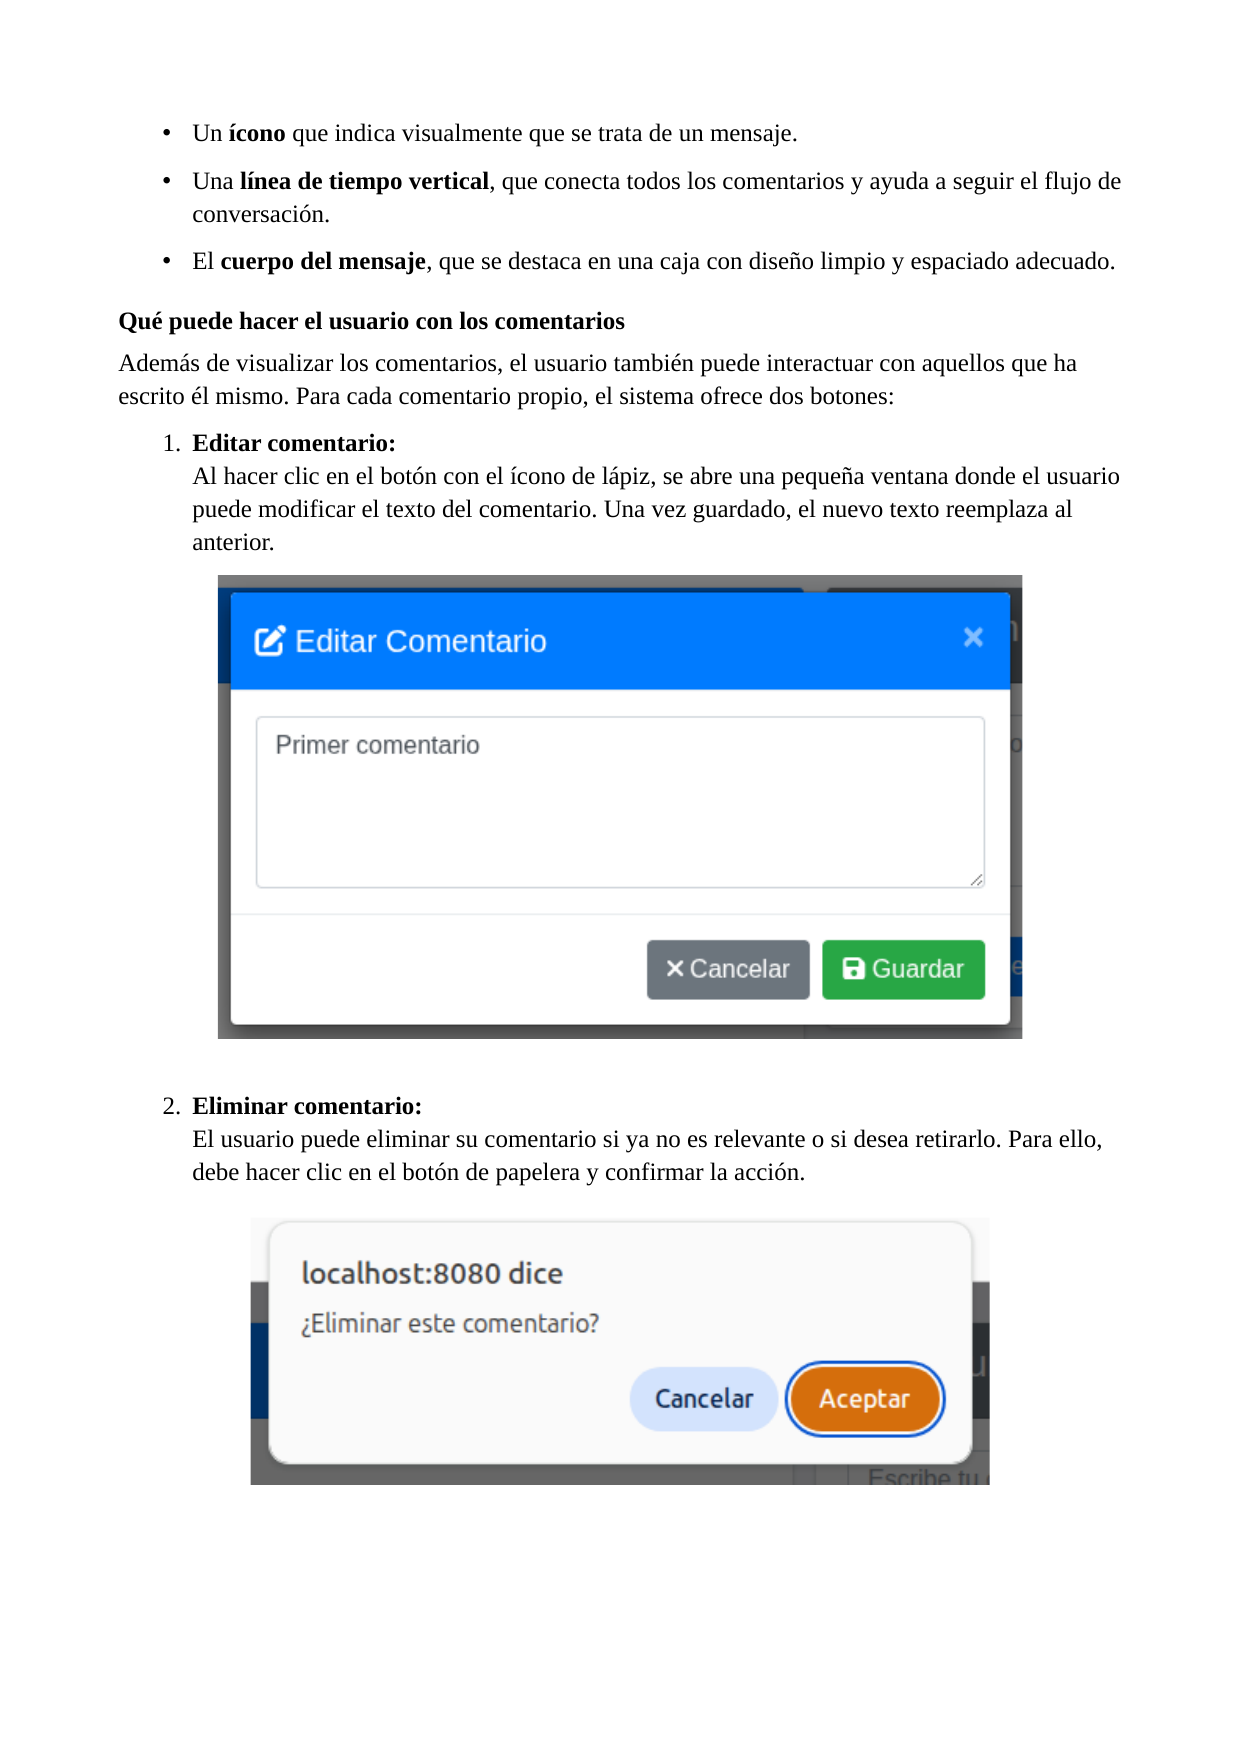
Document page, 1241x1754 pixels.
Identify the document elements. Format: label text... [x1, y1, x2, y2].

picture [217, 575, 1023, 1039]
subtitle Qué puede hacer el usuario con los comentarios [118, 306, 1122, 335]
list Editar comentario: Al hacer clic en el botón con el ícono de lápiz, se abre una pequeña ventana donde el usuario puede modificar el texto del comentario. Una vez guardado, el nuevo texto reemplaza al anterior. [162, 428, 1122, 556]
text Además de visualizar los comentarios, el usuario también puede interactuar con aquellos que ha escrito él mismo. Para cada comentario propio, el sistema ofrece dos botones: [118, 348, 1122, 409]
picture [250, 1204, 990, 1485]
list El cuerpo del mensaje, que se destaca en una caja con diseño limpio y espaciado adecuado. [162, 246, 1122, 275]
list Un ícono que indica visualmente que se trata de un mensaje. [162, 118, 1122, 147]
list Una línea de tiempo vertical, que conecta todos los comentarios y ayuda a seguir el flujo de conversación. [162, 166, 1122, 227]
list Eliminar comentario: El usuario puede eliminar su comentario si ya no es relevante o si desea retirarlo. Para ello, debe hacer clic en el botón de papelera y confirmar la acción. [162, 1091, 1122, 1186]
